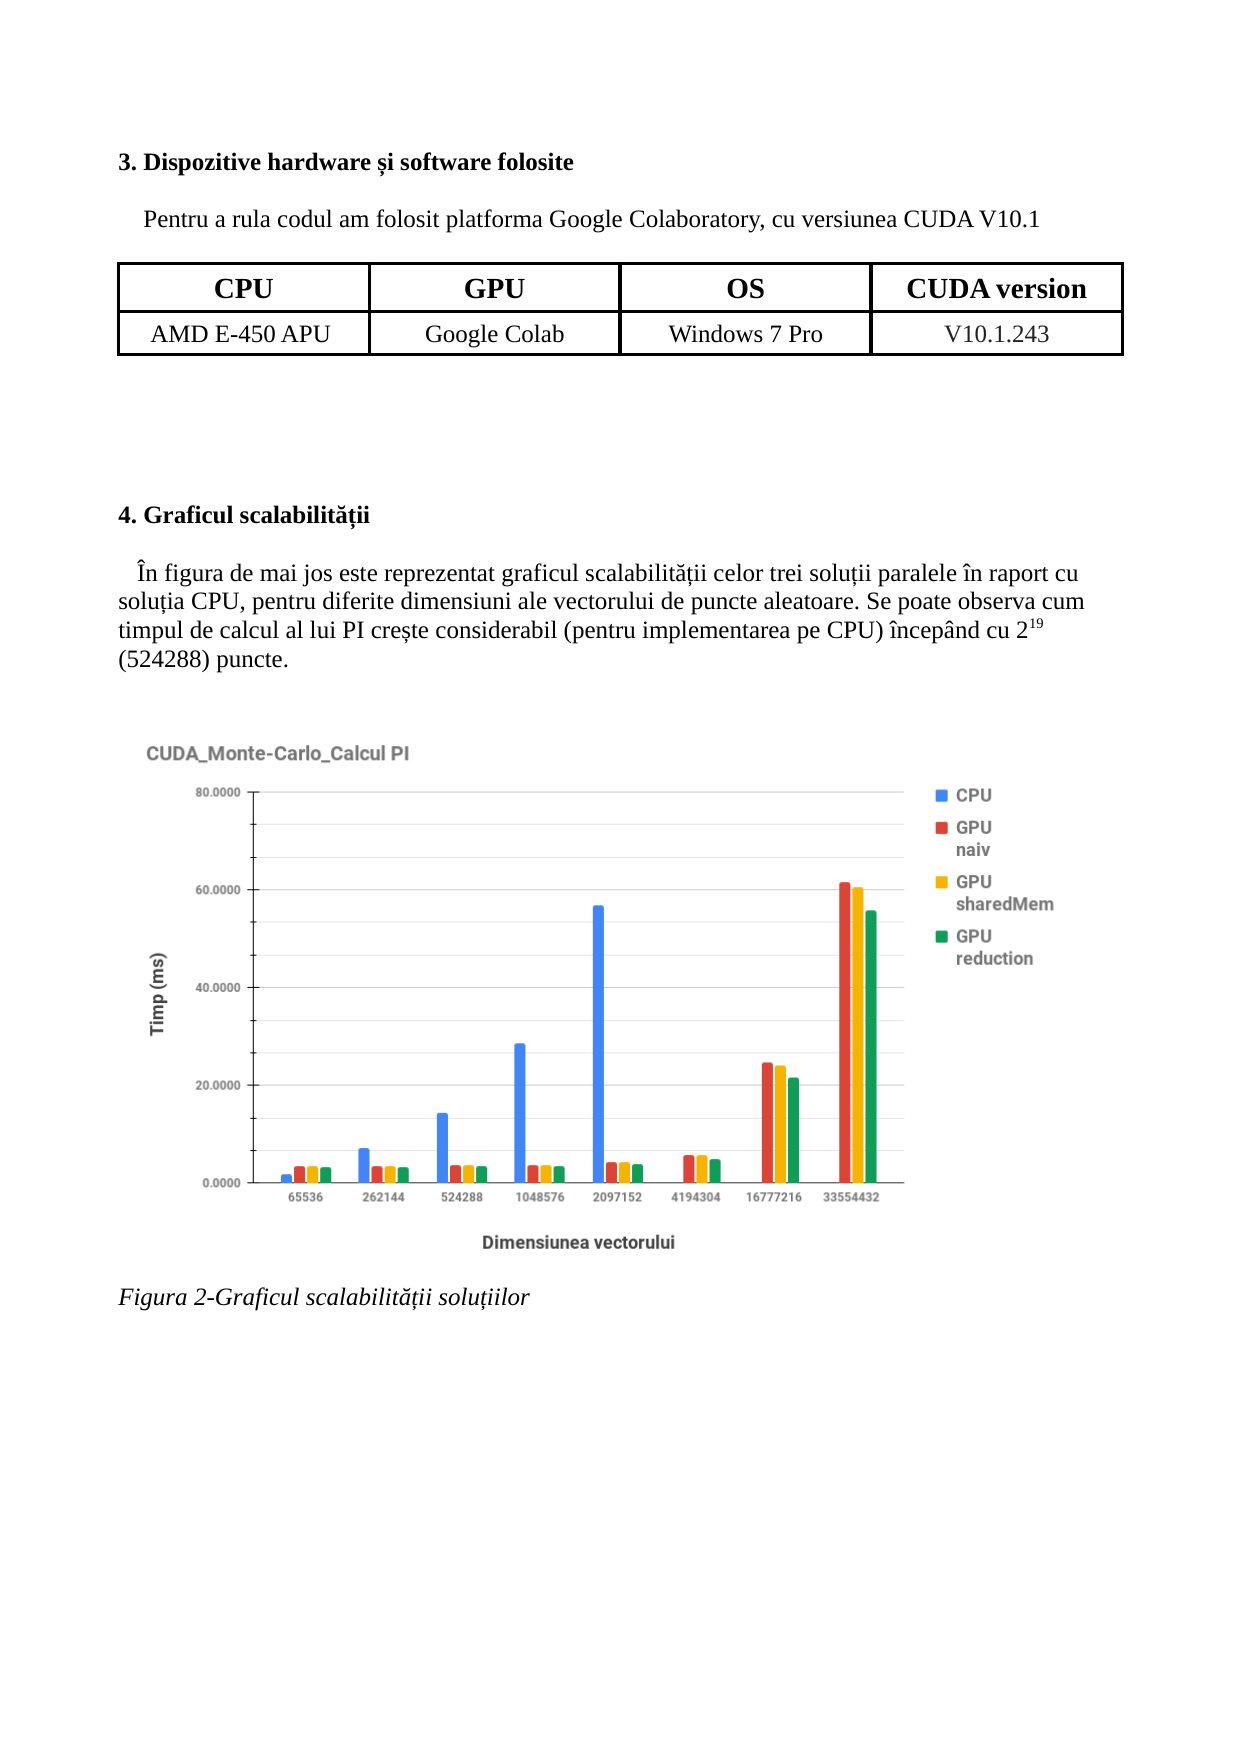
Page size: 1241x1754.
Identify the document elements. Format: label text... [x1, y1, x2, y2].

table_header OS [622, 265, 869, 310]
table_header CUDA version [873, 265, 1121, 310]
text 3. Dispozitive hardware și software folosite [118, 147, 1122, 176]
table_header GPU [371, 265, 618, 310]
table_cell V10.1.243 [873, 313, 1121, 353]
text Pentru a rula codul am folosit platforma Google Colaboratory, cu versiunea CUDA V10.1 [118, 204, 1122, 233]
table_cell Google Colab [371, 313, 618, 353]
picture [118, 713, 1123, 1282]
table_cell Windows 7 Pro [622, 313, 869, 353]
text În figura de mai jos este reprezentat graficul scalabilității celor trei soluții paralele în raport cu soluția CPU, pentru diferite dimensiuni ale vectorului de puncte aleatoare. Se poate observa cum timpul de calcul al lui PI crește considerabil (pentru implementarea pe CPU) începând cu 219 (524288) puncte. [118, 558, 1122, 673]
table_header CPU [120, 265, 368, 310]
text 4. Graficul scalabilității [118, 500, 1122, 529]
text Figura 2-Graficul scalabilității soluțiilor [118, 1282, 1122, 1310]
table_cell AMD E-450 APU [120, 313, 368, 353]
